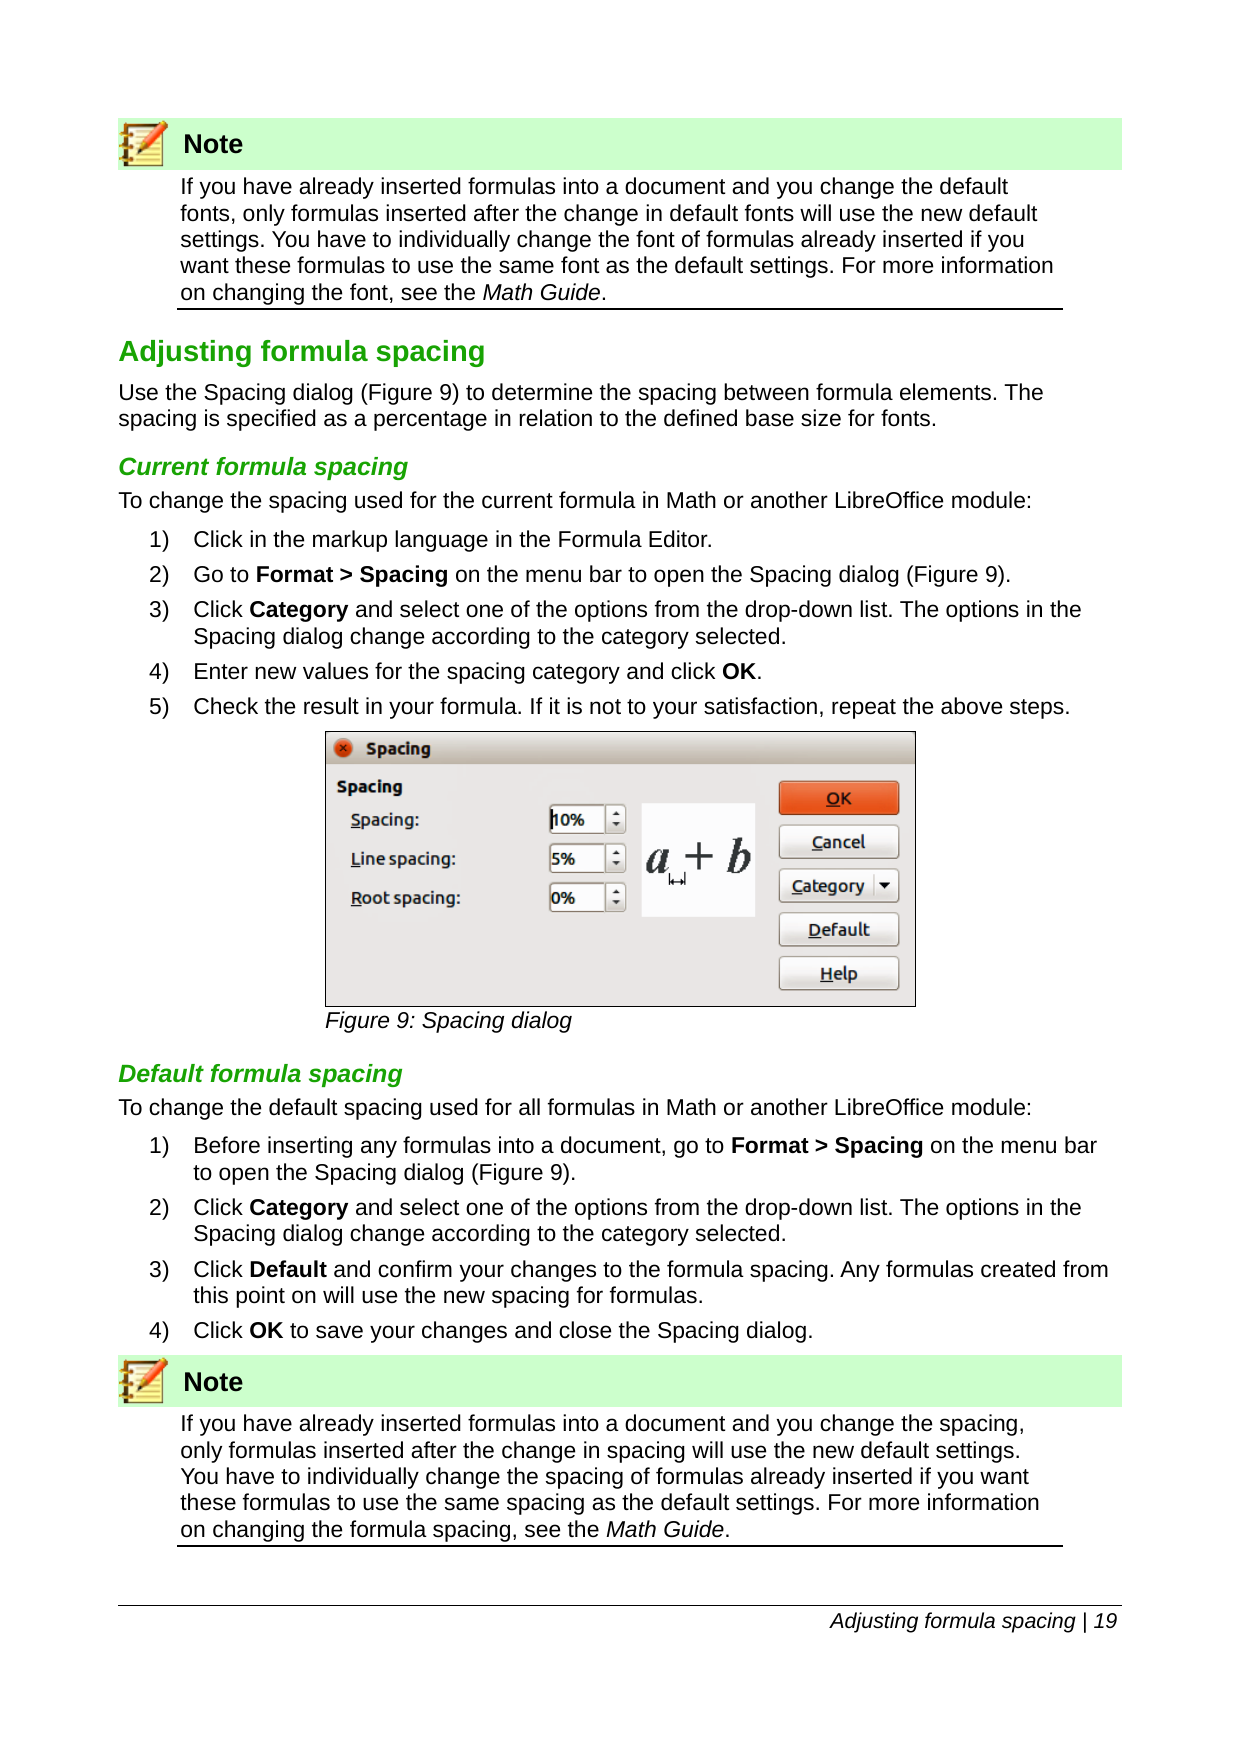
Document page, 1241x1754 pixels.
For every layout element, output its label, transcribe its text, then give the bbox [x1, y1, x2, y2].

text To change the default spacing used for all formulas in Math or another LibreOffice module: [118, 1093, 1122, 1120]
text Figure 9: Spacing dialog [325, 1007, 915, 1033]
list Before inserting any formulas into a document, go to Format > Spacing on the menu bar to open the Spacing dialog (Figure 9). [169, 1132, 1122, 1185]
subtitle Current formula spacing [118, 452, 1122, 481]
picture [119, 119, 170, 170]
text If you have already inserted formulas into a document and you change the default fonts, only formulas inserted after the change in default fonts will use the new default settings. You have to individually change the font of formulas already inserted if you want these formulas to use the same font as the default settings. For more information on changing the font, see the Math Guide. [177, 170, 1063, 308]
list Click Category and select one of the options from the drop-down list. The options in the Spacing dialog change according to the category selected. [169, 596, 1122, 649]
list Go to Format > Spacing on the menu bar to open the Spacing dialog (Figure 9). [169, 561, 1122, 587]
list Click OK to save your changes and close the Spacing dialog. [169, 1317, 1122, 1343]
picture [119, 1356, 170, 1407]
text To change the spacing used for the current formula in Math or another LibreOffice module: [118, 487, 1122, 513]
list Click in the markup language in the Formula Editor. [169, 526, 1122, 552]
text Use the Spacing dialog (Figure 9) to determine the spacing between formula elements. The spacing is specified as a percentage in relation to the defined base size for fonts. [118, 379, 1122, 432]
subtitle Note [118, 118, 1122, 170]
list Enter new values for the spacing category and click OK. [169, 658, 1122, 684]
list Click Category and select one of the options from the drop-down list. The options in the Spacing dialog change according to the category selected. [169, 1194, 1122, 1247]
list Click Default and confirm your changes to the formula spacing. Any formulas created from this point on will use the new spacing for formulas. [169, 1256, 1122, 1308]
subtitle Default formula spacing [118, 1059, 1122, 1088]
list Check the result in your formula. If it is not to your satisfaction, repeat the above steps. [169, 693, 1122, 719]
subtitle Adjusting formula spacing [118, 334, 1122, 367]
picture [326, 732, 915, 1006]
subtitle Note [118, 1355, 1122, 1407]
text If you have already inserted formulas into a document and you change the spacing, only formulas inserted after the change in spacing will use the new default settings. You have to individually change the spacing of formulas already inserted if you want these formulas to use the same spacing as the default settings. For more information on changing the formula spacing, see the Math Guide. [177, 1407, 1063, 1545]
